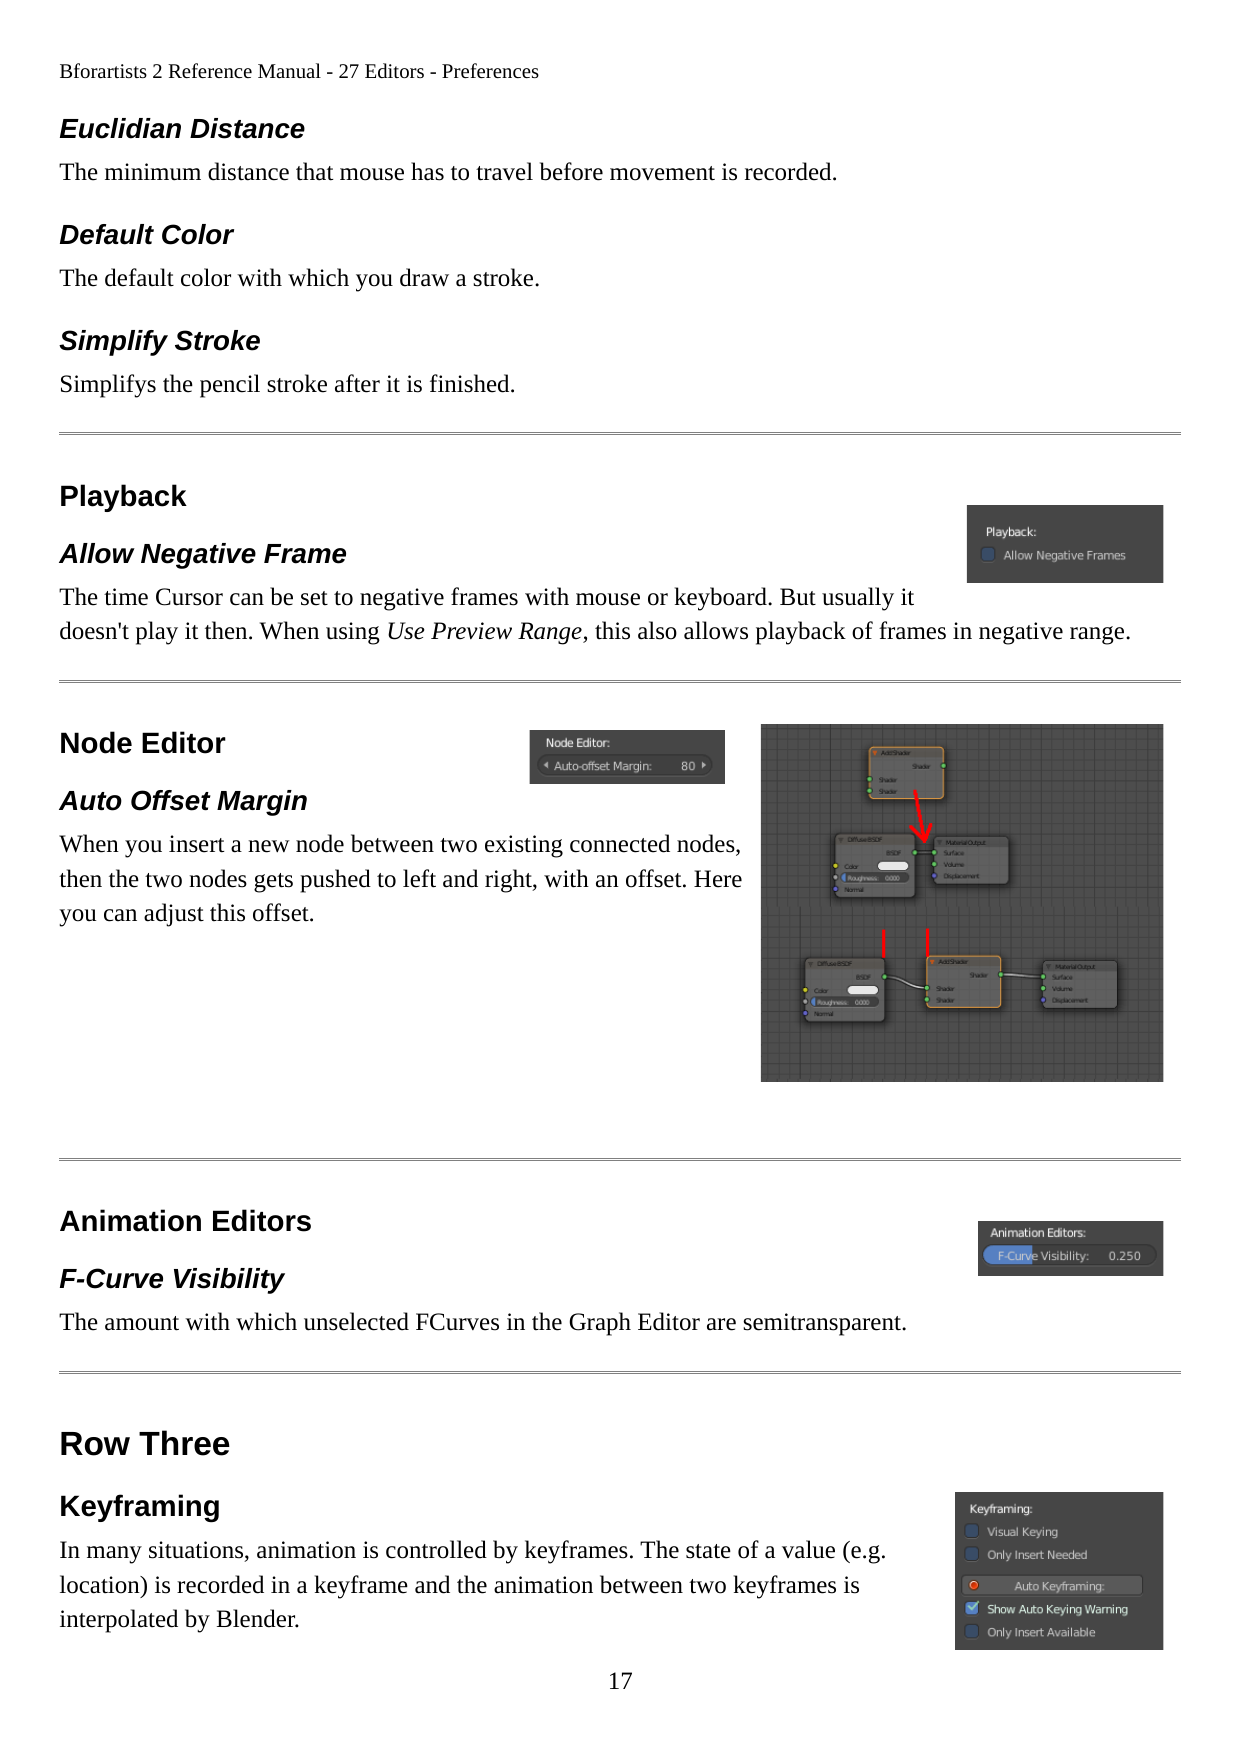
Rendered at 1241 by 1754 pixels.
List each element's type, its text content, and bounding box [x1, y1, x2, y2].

text The default color with which you draw a stroke. [59, 263, 1181, 292]
text In many situations, animation is controlled by keyframes. The state of a value (e.g. location) is recorded in a keyframe and the animation between two keyframes is interpolated by Blender. [59, 1535, 955, 1633]
subtitle Allow Negative Frame [59, 537, 966, 569]
text The amount with which unselected FCurves in the Graph Editor are semitransparent. [59, 1307, 1181, 1336]
subtitle F-Curve Visibility [59, 1263, 1181, 1295]
picture [529, 730, 725, 784]
subtitle Default Color [59, 218, 1181, 250]
picture [978, 1221, 1164, 1276]
subtitle Keyframing [59, 1489, 1181, 1523]
text The time Cursor can be set to negative frames with mouse or keyboard. But usually it doesn't play it then. When using Use Preview Range, this also allows playback of frames in negative range. [59, 582, 1181, 645]
subtitle Playback [59, 479, 1181, 512]
subtitle [1164, 785, 1181, 817]
subtitle Row Three [59, 1423, 1181, 1462]
picture [760, 724, 1164, 1082]
text The minimum distance that mouse has to travel before movement is recorded. [59, 157, 1181, 186]
subtitle Euclidian Distance [59, 113, 1181, 144]
text Simplifys the pencil stroke after it is finished. [59, 369, 1181, 398]
subtitle Node Editor [59, 726, 760, 760]
subtitle Animation Editors [59, 1204, 1181, 1238]
subtitle [1164, 726, 1181, 760]
picture [955, 1492, 1164, 1650]
text When you insert a new node between two existing connected nodes, then the two nodes gets pushed to left and right, with an offset. Here you can adjust this offset. [59, 829, 760, 927]
subtitle Auto Offset Margin [59, 785, 760, 817]
picture [966, 505, 1164, 583]
subtitle Simplify Stroke [59, 324, 1181, 356]
subtitle [1164, 537, 1181, 569]
